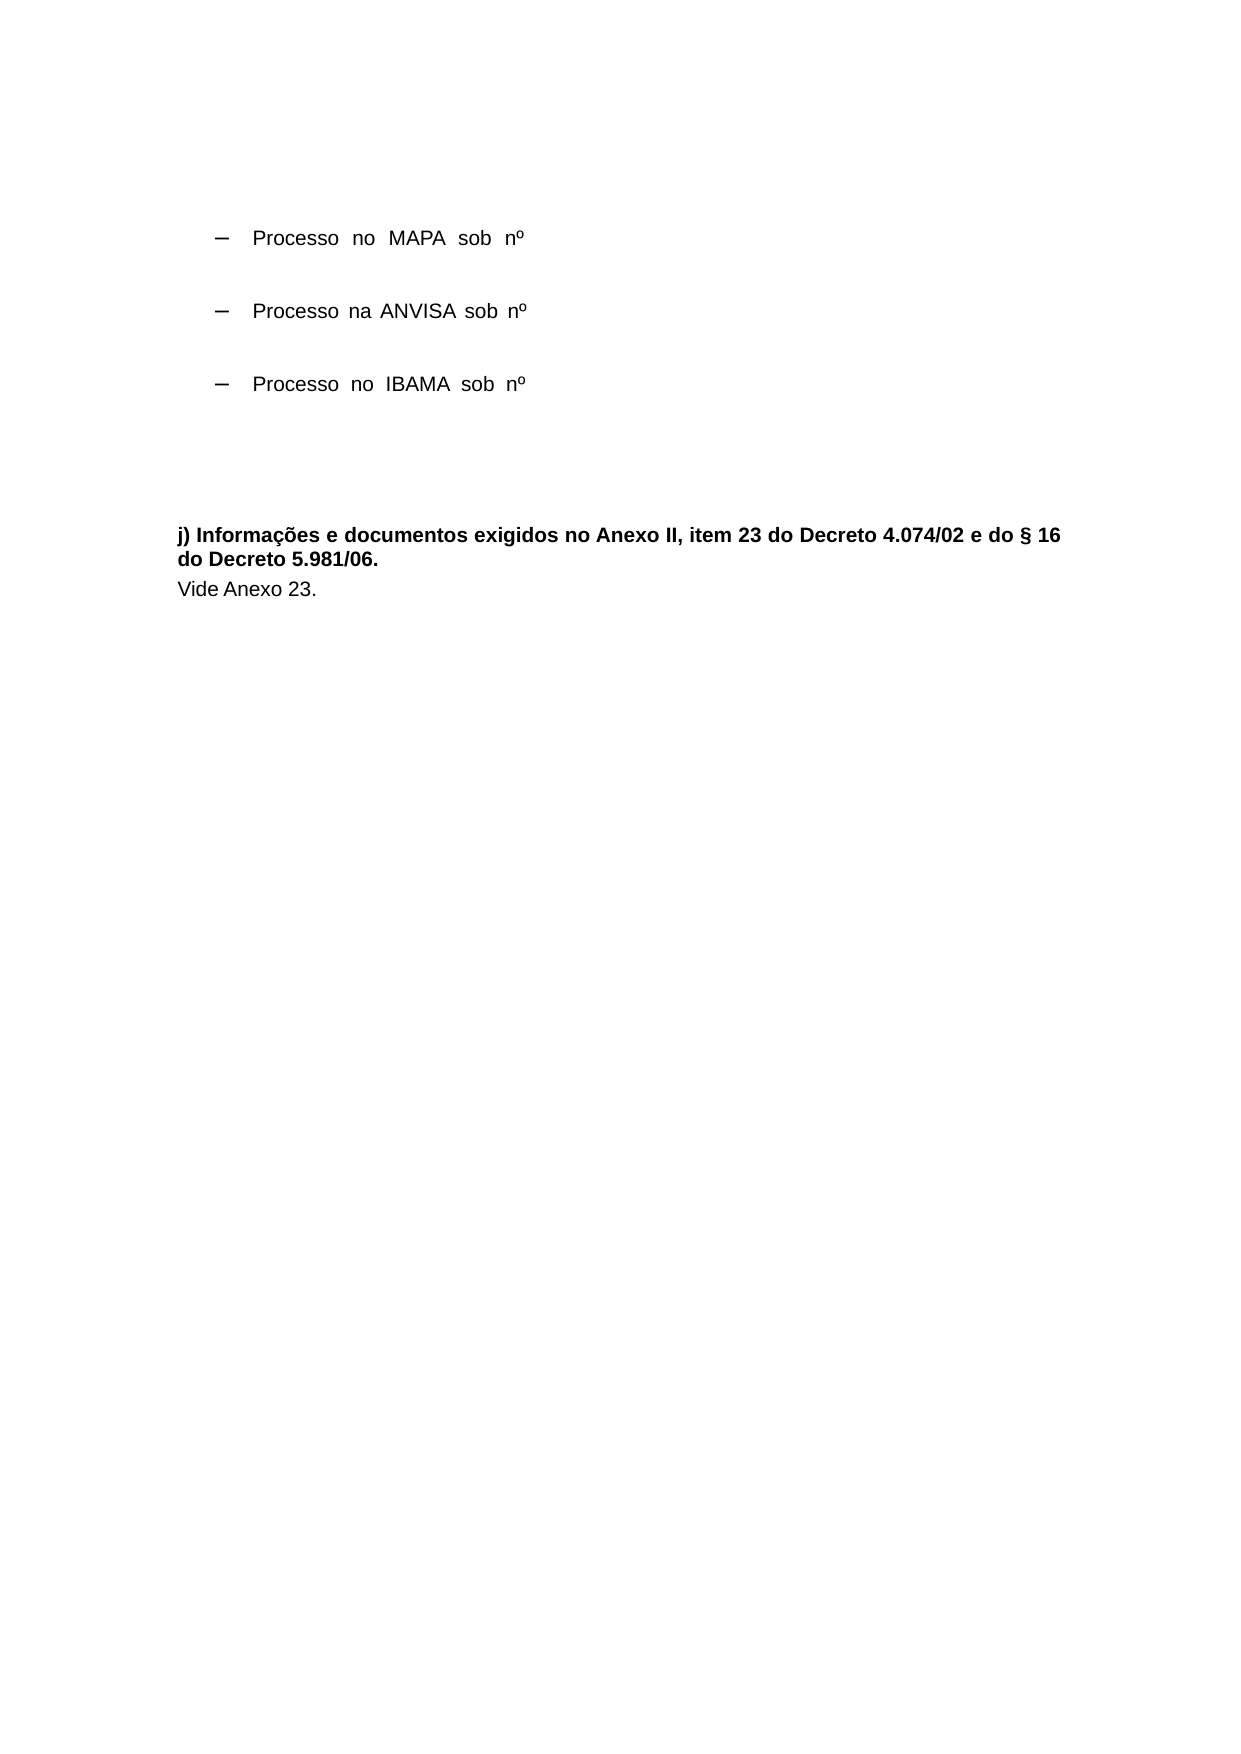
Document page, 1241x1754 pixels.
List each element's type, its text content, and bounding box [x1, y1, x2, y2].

list Processo na ANVISA sob nº <for each="process in processes(o, 'ANVISA')"> <if test="process.open_official_letter_id"> <process.open_official_letter_id.protocol> </if> </for> [215, 299, 1063, 372]
list Processo no MAPA sob nº <for each="process in processes(o, 'MAPA')"> <if test="process.open_official_letter_id"> <process.open_official_letter_id.protocol> </if> </for> [215, 226, 1063, 299]
text Vide Anexo 23. [177, 577, 1063, 601]
text j) Informações e documentos exigidos no Anexo II, item 23 do Decreto 4.074/02 e do § 16 do Decreto 5.981/06. [177, 523, 1063, 571]
list Processo no IBAMA sob nº <for each="process in processes(o, 'IBAMA')"> <if test="process.open_official_letter_id"> <process.open_official_letter_id.protocol> </if> </for> [215, 372, 1063, 445]
